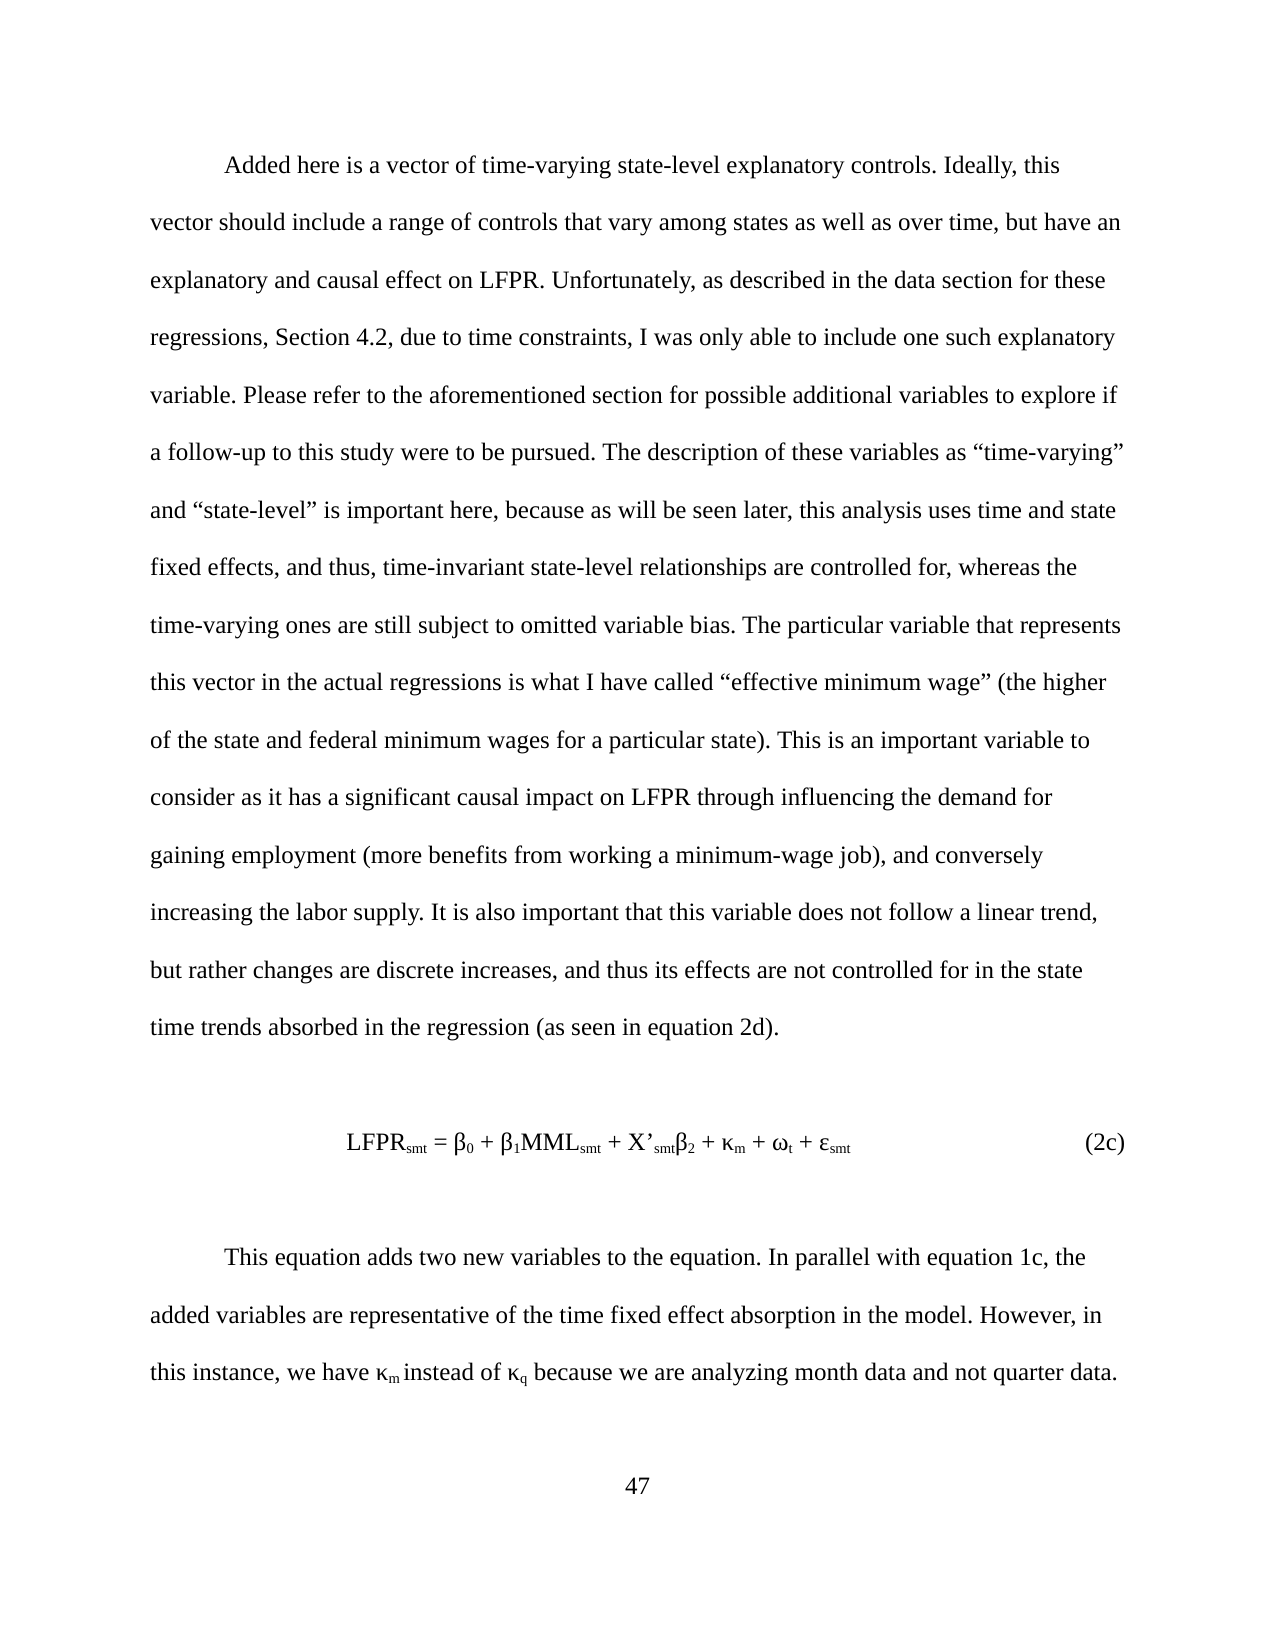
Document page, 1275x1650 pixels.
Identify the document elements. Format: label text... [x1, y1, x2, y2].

text This equation adds two new variables to the equation. In parallel with equation 1c, the added variables are representative of the time fixed effect absorption in the model. However, in this instance, we have κm instead of κq because we are analyzing month data and not quarter data. [150, 1242, 1125, 1386]
text Added here is a vector of time-varying state-level explanatory controls. Ideally, this vector should include a range of controls that vary among states as well as over time, but have an explanatory and causal effect on LFPR. Unfortunately, as described in the data section for these regressions, Section 4.2, due to time constraints, I was only able to include one such explanatory variable. Please refer to the aforementioned section for possible additional variables to explore if a follow-up to this study were to be pursued. The description of these variables as “time-varying” and “state-level” is important here, because as will be seen later, this analysis uses time and state fixed effects, and thus, time-invariant state-level relationships are controlled for, whereas the time-varying ones are still subject to omitted variable bias. The particular variable that represents this vector in the actual regressions is what I have called “effective minimum wage” (the higher of the state and federal minimum wages for a particular state). This is an important variable to consider as it has a significant causal impact on LFPR through influencing the demand for gaining employment (more benefits from working a minimum-wage job), and conversely increasing the labor supply. It is also important that this variable does not follow a linear trend, but rather changes are discrete increases, and thus its effects are not controlled for in the state time trends absorbed in the regression (as seen in equation 2d). [150, 150, 1125, 1041]
text LFPRsmt = β0 + β1MMLsmt + X’smtβ2 + κm + ωt + εsmt (2c) [150, 1127, 1125, 1156]
